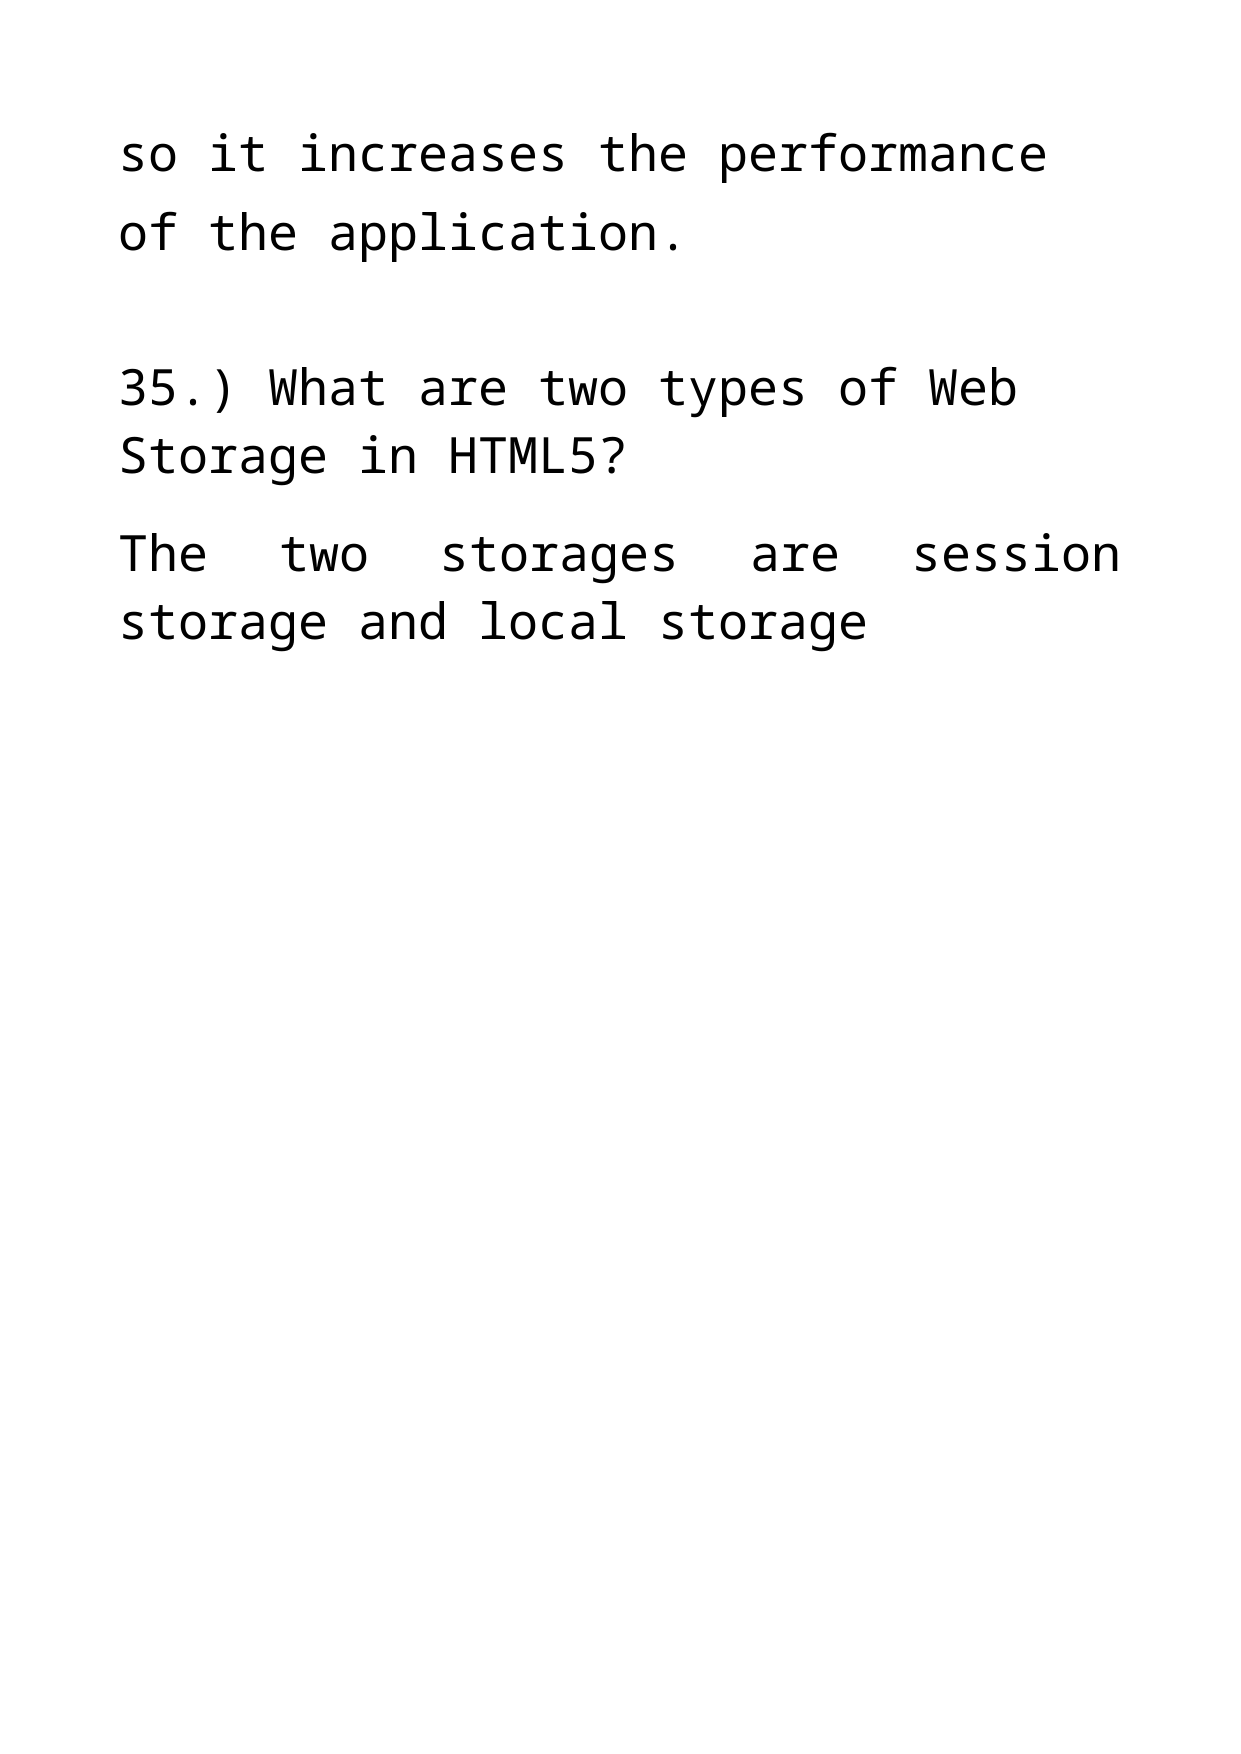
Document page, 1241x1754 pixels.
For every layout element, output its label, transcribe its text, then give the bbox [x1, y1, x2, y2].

text 35.) What are two types of Web Storage in HTML5? [118, 352, 1122, 488]
text The two storages are session storage and local storage [118, 518, 1122, 654]
list so it increases the performance of the application. [118, 118, 1122, 264]
